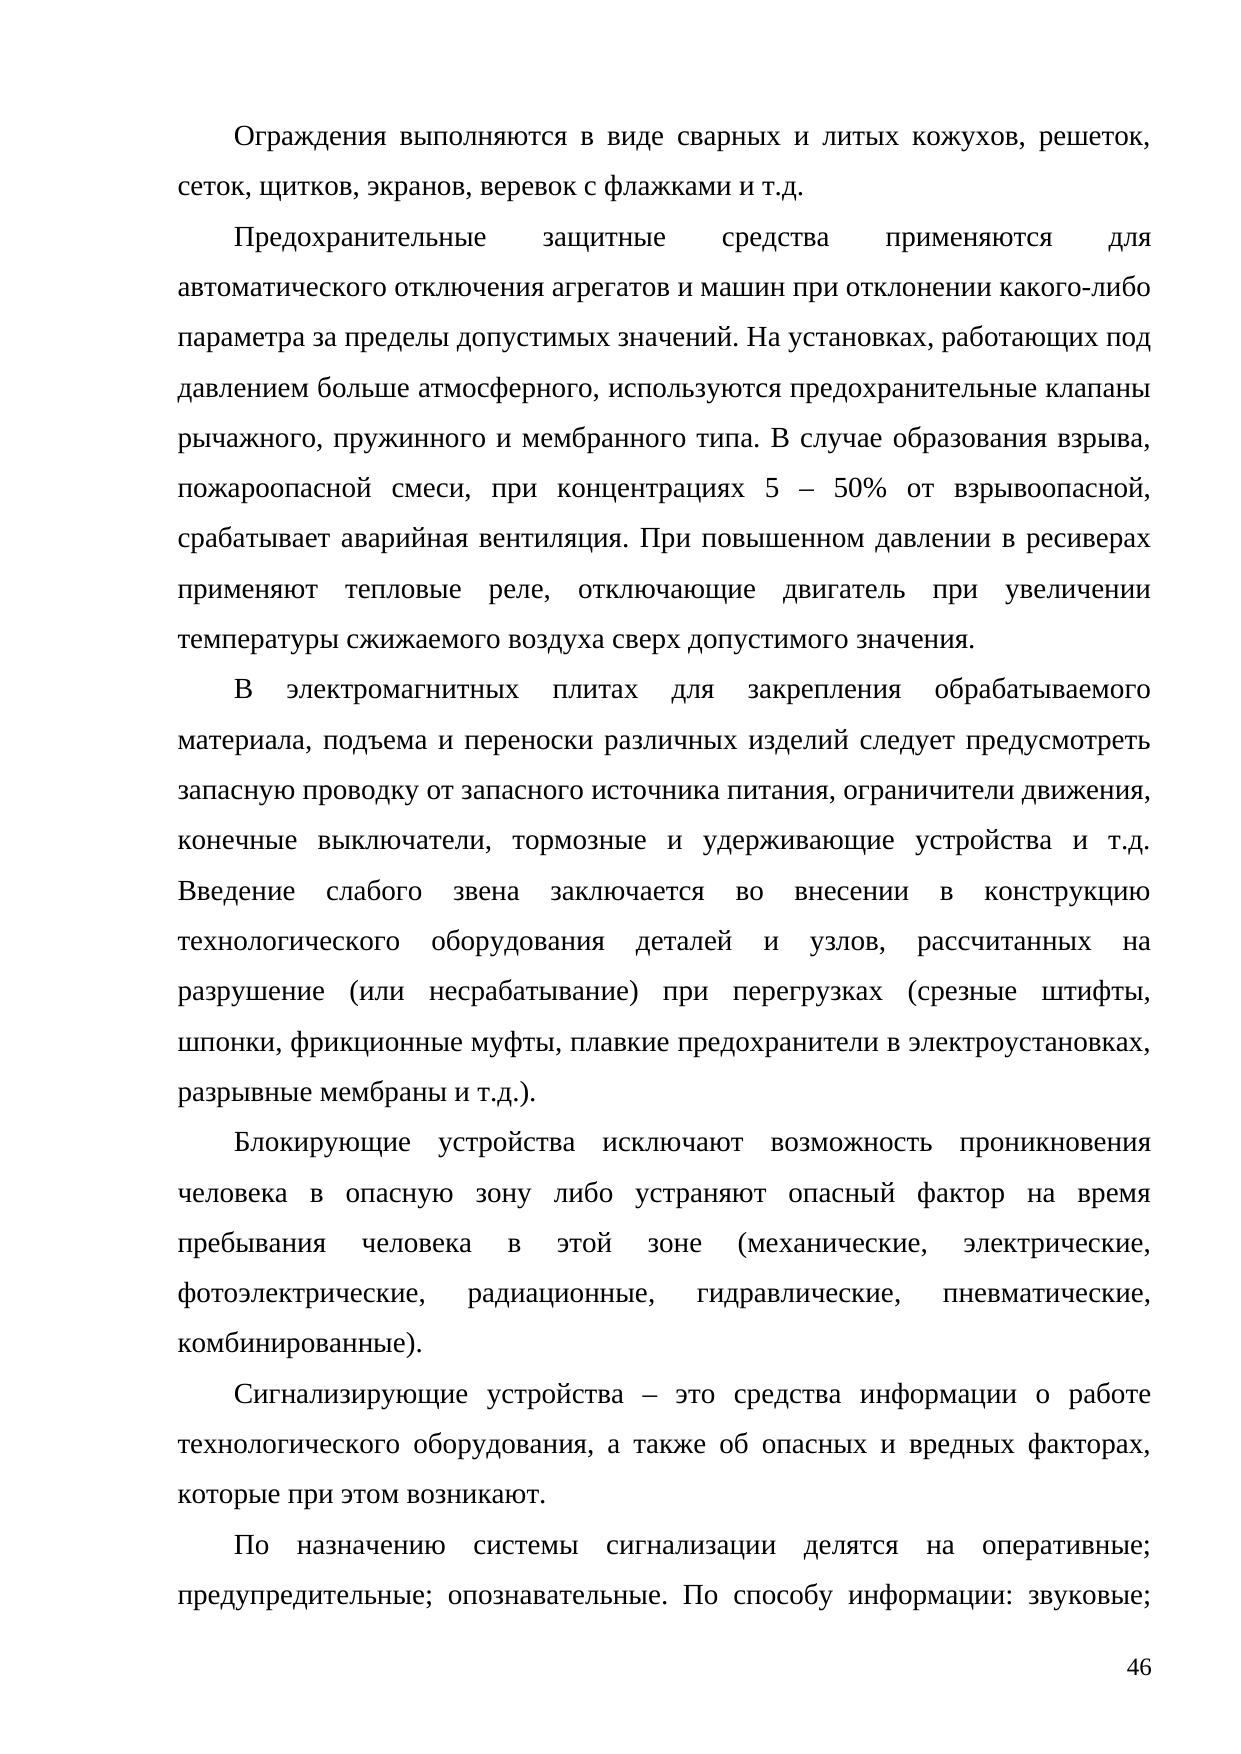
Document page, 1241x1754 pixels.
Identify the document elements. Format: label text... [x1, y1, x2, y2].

text Ограждения выполняются в виде сварных и литых кожухов, решеток, сеток, щитков, экранов, веревок с флажками и т.д. [177, 118, 1152, 202]
text Сигнализирующие устройства – это средства информации о работе технологического оборудования, а также об опасных и вредных факторах, которые при этом возникают. [177, 1376, 1152, 1510]
text Предохранительные защитные средства применяются для автоматического отключения агрегатов и машин при отклонении какого-либо параметра за пределы допустимых значений. На установках, работающих под давлением больше атмосферного, используются предохранительные клапаны рычажного, пружинного и мембранного типа. В случае образования взрыва, пожароопасной смеси, при концентрациях 5 – 50% от взрывоопасной, срабатывает аварийная вентиляция. При повышенном давлении в ресиверах применяют тепловые реле, отключающие двигатель при увеличении температуры сжижаемого воздуха сверх допустимого значения. [177, 219, 1152, 655]
text В электромагнитных плитах для закрепления обрабатываемого материала, подъема и переноски различных изделий следует предусмотреть запасную проводку от запасного источника питания, ограничители движения, конечные выключатели, тормозные и удерживающие устройства и т.д. Введение слабого звена заключается во внесении в конструкцию технологического оборудования деталей и узлов, рассчитанных на разрушение (или несрабатывание) при перегрузках (срезные штифты, шпонки, фрикционные муфты, плавкие предохранители в электроустановках, разрывные мембраны и т.д.). [177, 672, 1152, 1108]
text По назначению системы сигнализации делятся на оперативные; предупредительные; опознавательные. По способу информации: звуковые; [177, 1527, 1152, 1611]
text Блокирующие устройства исключают возможность проникновения человека в опасную зону либо устраняют опасный фактор на время пребывания человека в этой зоне (механические, электрические, фотоэлектрические, радиационные, гидравлические, пневматические, комбинированные). [177, 1124, 1152, 1359]
